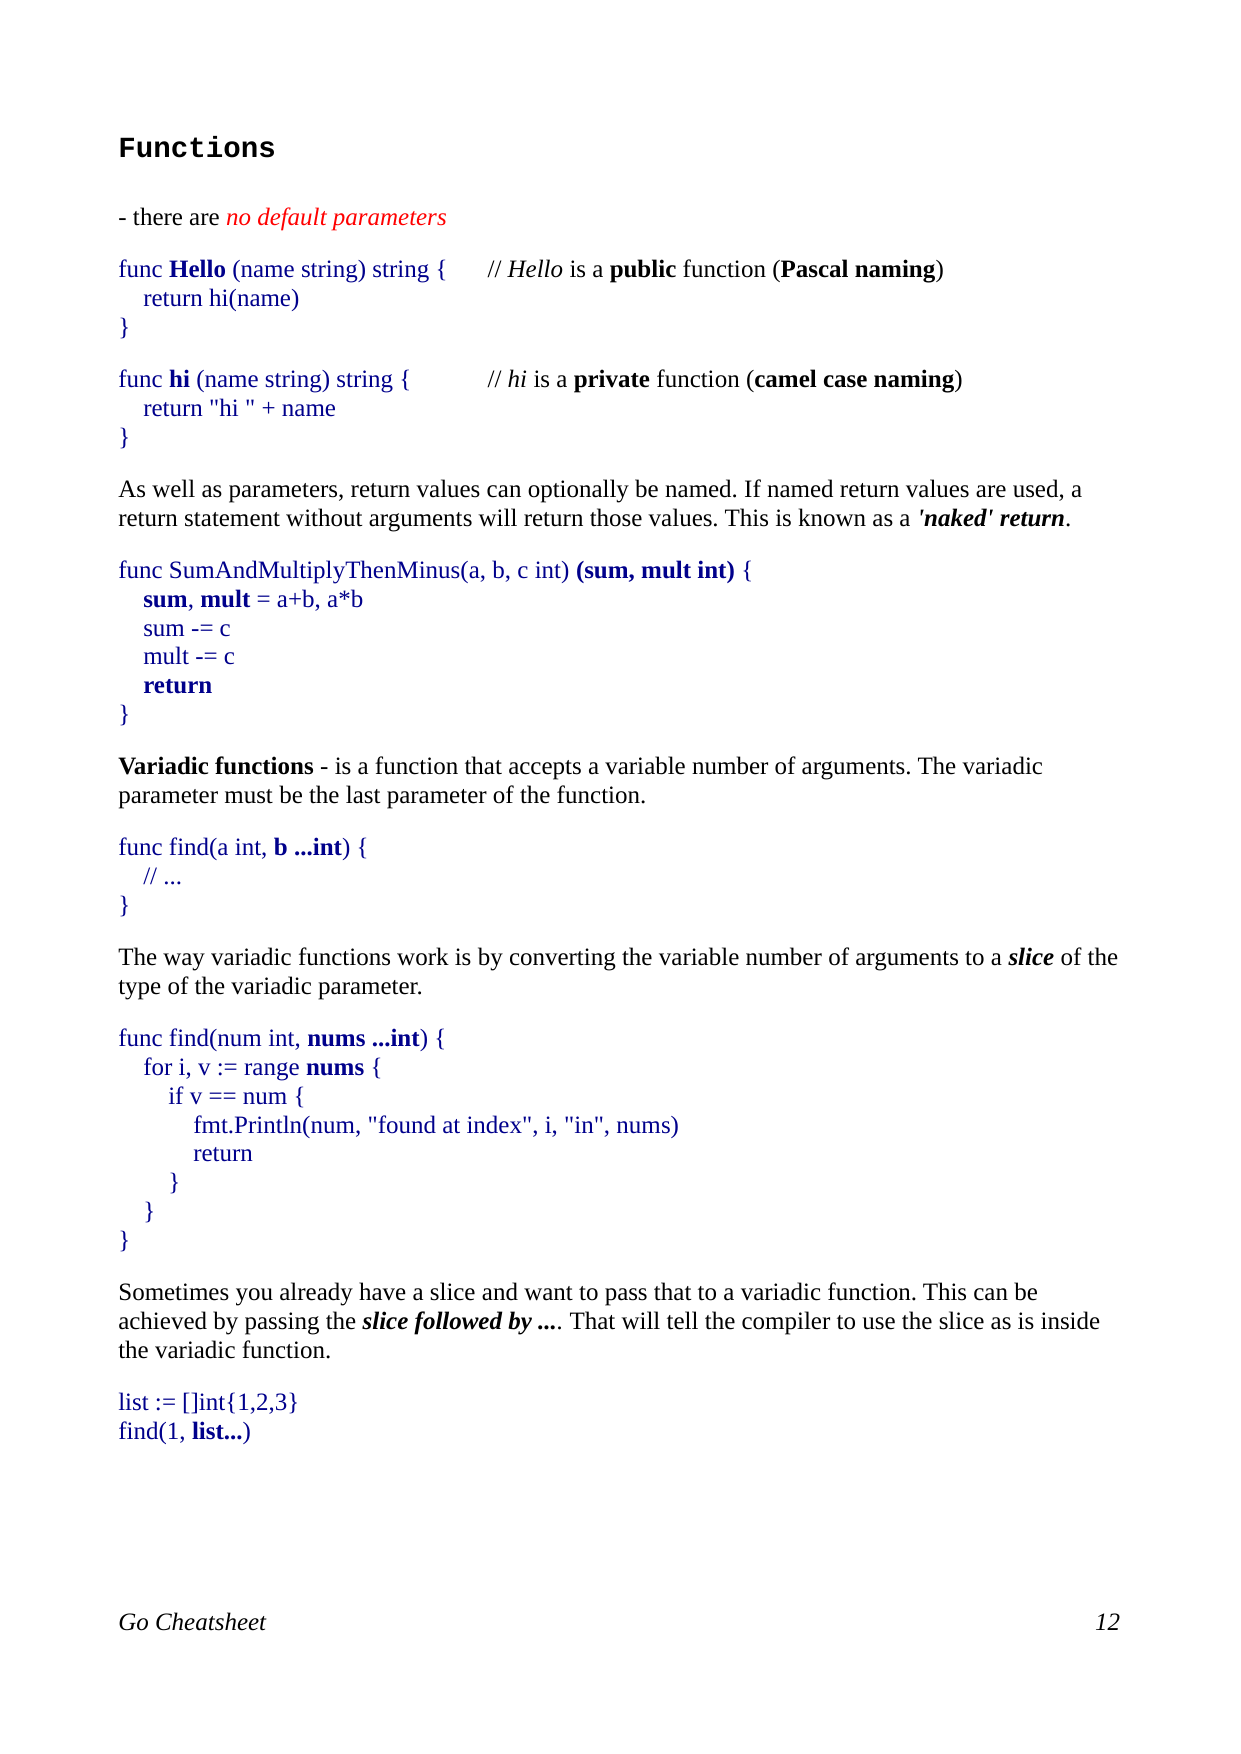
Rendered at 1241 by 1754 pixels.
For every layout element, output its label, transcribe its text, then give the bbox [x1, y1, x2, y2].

text for i, v := range nums { [118, 1052, 1122, 1081]
text func hi (name string) string { // hi is a private function (camel case naming) [118, 364, 1122, 393]
text } [118, 1225, 1122, 1253]
text Variadic functions - is a function that accepts a variable number of arguments. The variadic parameter must be the last parameter of the function. [118, 751, 1122, 809]
text } [118, 1196, 1122, 1225]
text fmt.Println(num, "found at index", i, "in", nums) [118, 1110, 1122, 1138]
text return "hi " + name [118, 393, 1122, 422]
text func Hello (name string) string { // Hello is a public function (Pascal naming) [118, 254, 1122, 283]
text return [118, 1138, 1122, 1167]
text The way variadic functions work is by converting the variable number of arguments to a slice of the type of the variadic parameter. [118, 942, 1122, 1000]
text return [118, 670, 1122, 699]
text Sometimes you already have a slice and want to pass that to a variadic function. This can be achieved by passing the slice followed by .... That will tell the compiler to use the slice as is inside the variadic function. [118, 1277, 1122, 1363]
text if v == num { [118, 1081, 1122, 1110]
text // ... [118, 861, 1122, 890]
text list := []int{1,2,3} [118, 1387, 1122, 1416]
text func SumAndMultiplyThenMinus(a, b, c int) (sum, mult int) { [118, 555, 1122, 584]
text mult -= c [118, 641, 1122, 670]
text return hi(name) [118, 283, 1122, 312]
text find(1, list...) [118, 1416, 1122, 1444]
text func find(num int, nums ...int) { [118, 1023, 1122, 1052]
text - there are no default parameters [118, 202, 1122, 231]
text } [118, 699, 1122, 728]
text sum, mult = a+b, a*b [118, 584, 1122, 613]
text } [118, 890, 1122, 919]
text } [118, 312, 1122, 341]
text } [118, 422, 1122, 450]
text As well as parameters, return values can optionally be named. If named return values are used, a return statement without arguments will return those values. This is known as a 'naked' return. [118, 474, 1122, 532]
subtitle Functions [118, 133, 1122, 166]
text func find(a int, b ...int) { [118, 832, 1122, 861]
text } [118, 1167, 1122, 1196]
text sum -= c [118, 613, 1122, 641]
